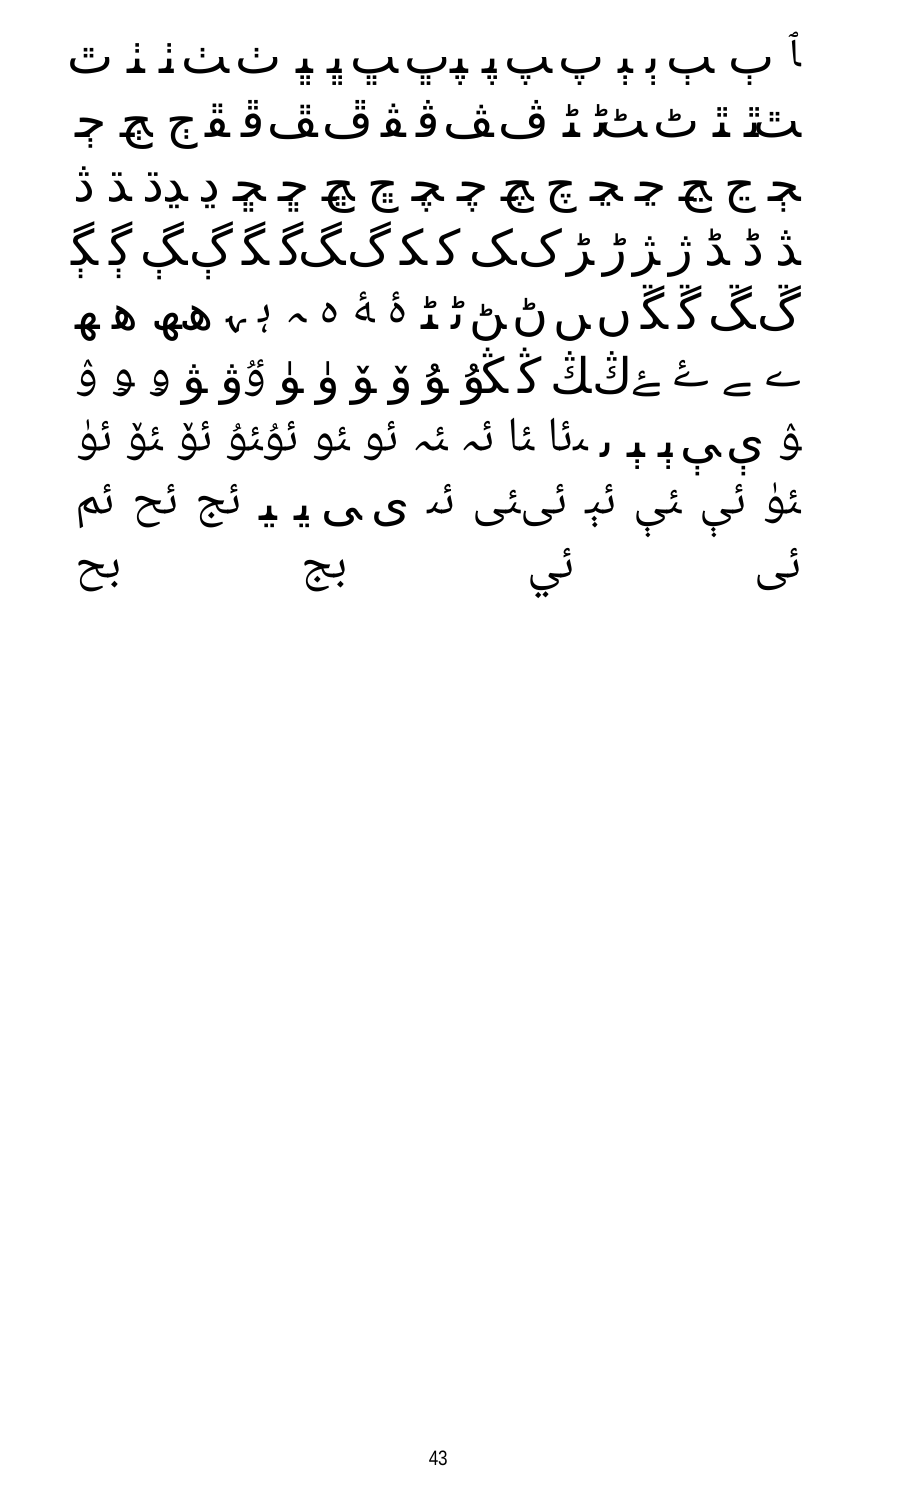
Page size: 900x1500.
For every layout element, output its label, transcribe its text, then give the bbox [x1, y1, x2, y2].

text ﭑ ﭒ ﭓ ﭔ ﭕ ﭖ ﭗ ﭘ ﭙﭚ ﭛ ﭜ ﭝ ﭞ ﭟ ﭠ ﭡ ﭢ ﭣﭤ ﭥ ﭦ ﭧﭨ ﭩ ﭪ ﭫ ﭬ ﭭ ﭮ ﭯ ﭰ ﭱ ﭲ ﭳ ﭴ ﭵ ﭶ ﭷ ﭸ ﭹ ﭺ ﭻ ﭼ ﭽ ﭾ ﭿ ﮀ ﮁ ﮂ ﮃﮄ ﮅ ﮆ ﮇ ﮈ ﮉ ﮊ ﮋ ﮌ ﮍ ﮎ ﮏ ﮐ ﮑ ﮒ ﮓﮔ ﮕ ﮖ ﮗ ﮘ ﮙ ﮚ ﮛ ﮜ ﮝ ﮞ ﮟ ﮠ ﮡ ﮢ ﮣ ﮤ ﮥ ﮦ ﮧ ﮨ ﮩ ﮪﮫ ﮬ ﮭ ﮮ ﮯ ﮰ ﮱﯓ ﯔ ﯕ ﯖﯗ ﯘ ﯙ ﯚ ﯛ ﯜ ﯝﯞ ﯟ ﯠ ﯡ ﯢ ﯣ ﯤ ﯥ ﯦ ﯧ ﯨ ﯩﯪ ﯫ ﯬ ﯭ ﯮ ﯯ ﯰﯱ ﯲ ﯳ ﯴ ﯵ ﯶ ﯷ ﯸ ﯹﯺ ﯻ ﯼ ﯽ ﯾ ﯿ ﰀ ﰁ ﰂ ﰃ ﰄ ﰅ ﰆ [75, 30, 801, 605]
